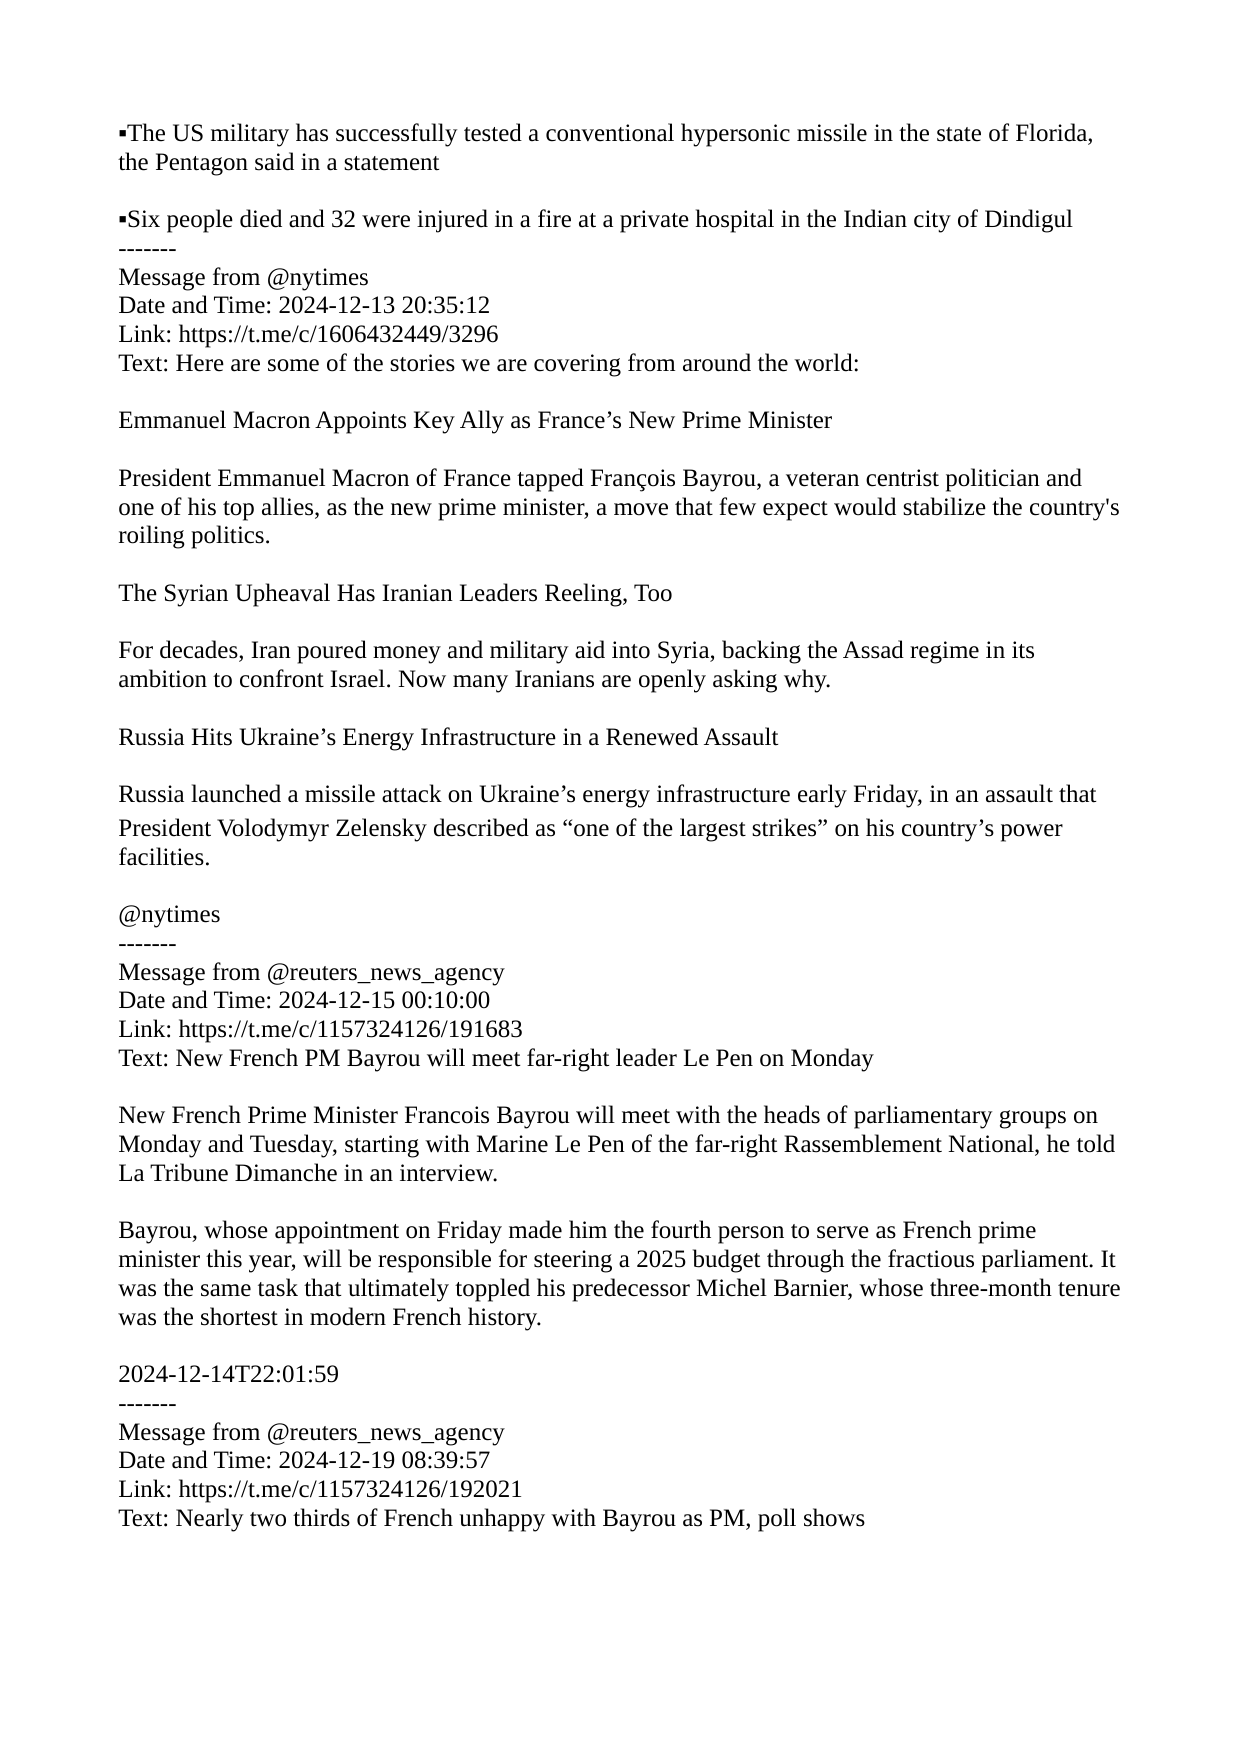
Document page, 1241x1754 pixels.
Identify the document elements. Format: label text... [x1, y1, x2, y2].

text ------- [118, 233, 1122, 262]
text ▪️Six people died and 32 were injured in a fire at a private hospital in the Indian city of Dindigul [118, 204, 1122, 233]
text President Emmanuel Macron of France tapped François Bayrou, a veteran centrist politician and one of his top allies, as the new prime minister, a move that few expect would stabilize the country's roiling politics. [118, 463, 1122, 549]
text Message from @nytimes [118, 262, 1122, 291]
text Bayrou, whose appointment on Friday made him the fourth person to serve as French prime minister this year, will be responsible for steering a 2025 budget through the fractious parliament. It was the same task that ultimately toppled his predecessor Michel Barnier, whose three-month tenure was the shortest in modern French history. [118, 1215, 1122, 1330]
text Emmanuel Macron Appoints Key Ally as France’s New Prime Minister [118, 406, 1122, 434]
text 2024-12-14T22:01:59 [118, 1359, 1122, 1388]
text Message from @reuters_news_agency [118, 1417, 1122, 1445]
text Date and Time: 2024-12-13 20:35:12 [118, 291, 1122, 319]
text Russia Hits Ukraine’s Energy Infrastructure in a Renewed Assault [118, 722, 1122, 751]
text ------- [118, 1388, 1122, 1417]
text New French Prime Minister Francois Bayrou will meet with the heads of parliamentary groups on Monday and Tuesday, starting with Marine Le Pen of the far-right Rassemblement National, he told La Tribune Dimanche in an interview. [118, 1100, 1122, 1187]
text Link: https://t.me/c/1157324126/191683 [118, 1014, 1122, 1043]
text ﻿Russia launched a missile attack on Ukraine’s energy infrastructure early Friday, in an assault that President Volodymyr Zelensky described as “one of the largest strikes” on his country’s power facilities. [118, 779, 1122, 870]
text @nytimes [118, 899, 1122, 928]
text Text: New French PM Bayrou will meet far-right leader Le Pen on Monday [118, 1043, 1122, 1072]
text ▪️The US military has successfully tested a conventional hypersonic missile in the state of Florida, the Pentagon said in a statement [118, 118, 1122, 176]
text Date and Time: 2024-12-15 00:10:00 [118, 985, 1122, 1014]
text Text: Here are some of the stories we are covering from around the world: [118, 348, 1122, 377]
text Link: https://t.me/c/1606432449/3296 [118, 319, 1122, 348]
text Message from @reuters_news_agency [118, 957, 1122, 985]
text Link: https://t.me/c/1157324126/192021 [118, 1474, 1122, 1503]
text For decades, Iran poured money and military aid into Syria, backing the Assad regime in its ambition to confront Israel. Now many Iranians are openly asking why. [118, 636, 1122, 693]
text Date and Time: 2024-12-19 08:39:57 [118, 1445, 1122, 1474]
text Text: Nearly two thirds of French unhappy with Bayrou as PM, poll shows [118, 1503, 1122, 1532]
text The Syrian Upheaval Has Iranian Leaders Reeling, Too [118, 578, 1122, 607]
text ------- [118, 928, 1122, 957]
